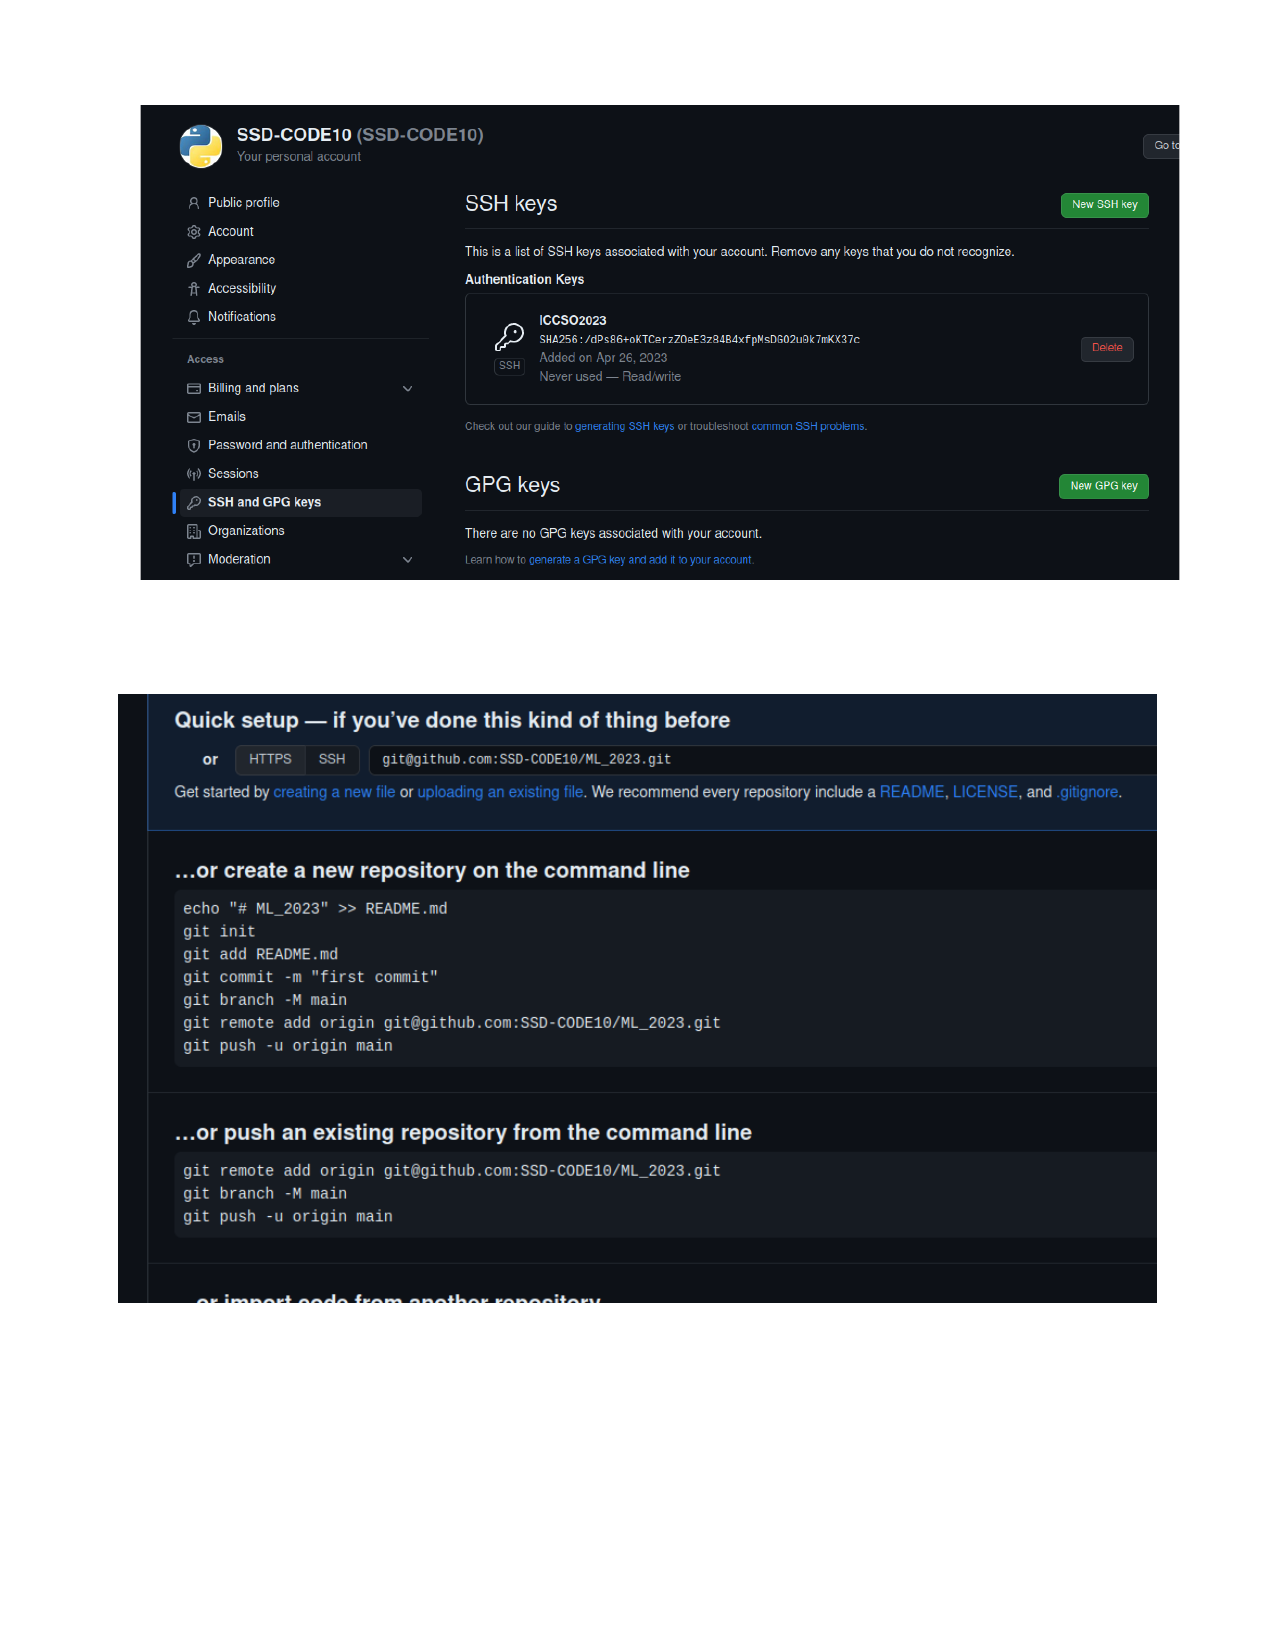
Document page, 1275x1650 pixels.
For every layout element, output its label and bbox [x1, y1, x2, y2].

picture [140, 105, 1180, 580]
picture [118, 694, 1157, 1303]
